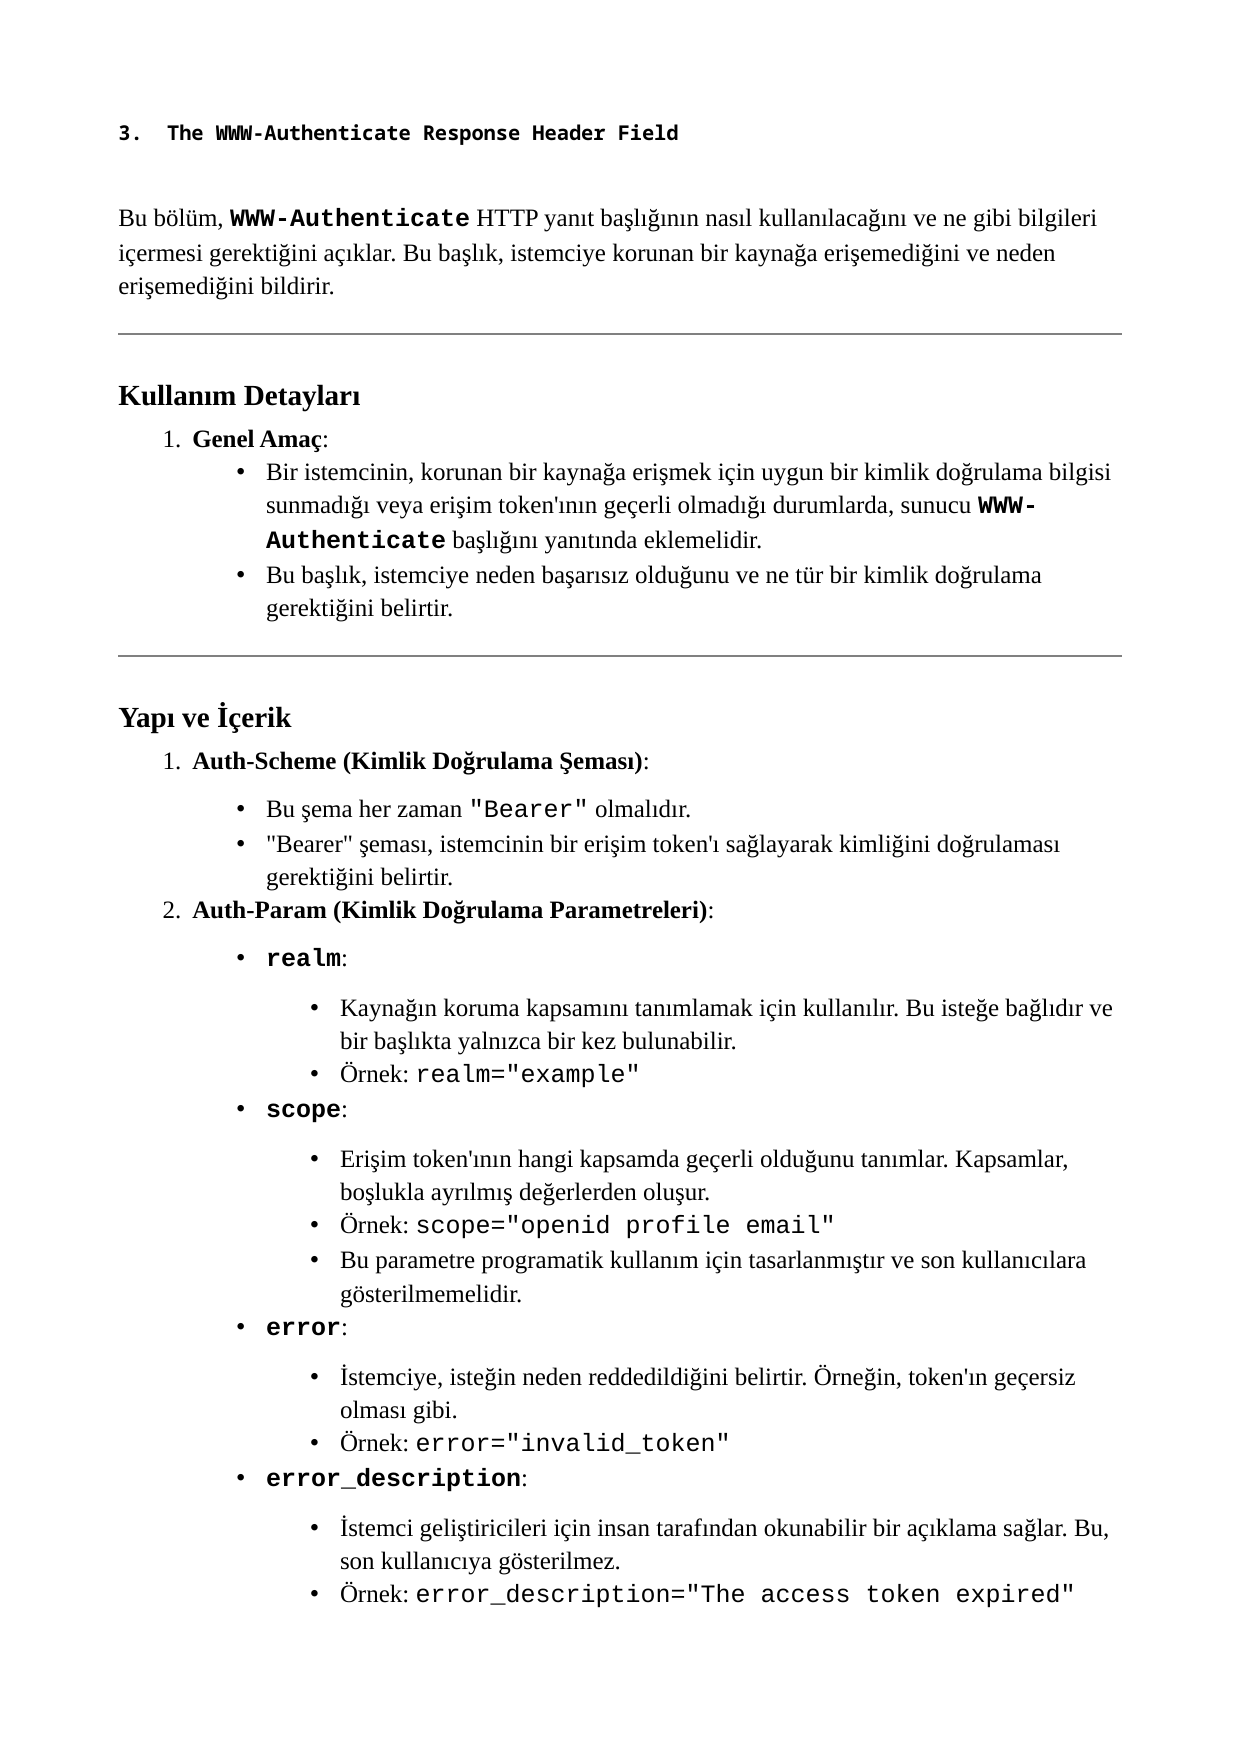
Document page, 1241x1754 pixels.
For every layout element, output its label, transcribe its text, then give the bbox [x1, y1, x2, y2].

list Auth-Param (Kimlik Doğrulama Parametreleri): [162, 895, 1122, 924]
list Bir istemcinin, korunan bir kaynağa erişmek için uygun bir kimlik doğrulama bilgisi sunmadığı veya erişim token'ının geçerli olmadığı durumlarda, sunucu WWW-Authenticate başlığını yanıtında eklemelidir. [236, 457, 1122, 556]
list İstemciye, isteğin neden reddedildiğini belirtir. Örneğin, token'ın geçersiz olması gibi. [310, 1362, 1122, 1423]
list error_description: [236, 1463, 1122, 1494]
list Bu parametre programatik kullanım için tasarlanmıştır ve son kullanıcılara gösterilmemelidir. [310, 1246, 1122, 1307]
list İstemci geliştiricileri için insan tarafından okunabilir bir açıklama sağlar. Bu, son kullanıcıya gösterilmez. [310, 1513, 1122, 1575]
list Örnek: realm="example" [310, 1059, 1122, 1089]
list realm: [236, 943, 1122, 973]
list Bu başlık, istemciye neden başarısız olduğunu ve ne tür bir kimlik doğrulama gerektiğini belirtir. [236, 561, 1122, 622]
subtitle Kullanım Detayları [118, 378, 1122, 411]
list Auth-Scheme (Kimlik Doğrulama Şeması): [162, 746, 1122, 775]
subtitle Yapı ve İçerik [118, 700, 1122, 733]
list Örnek: error="invalid_token" [310, 1428, 1122, 1458]
list Örnek: scope="openid profile email" [310, 1210, 1122, 1241]
text 3. The WWW-Authenticate Response Header Field [118, 118, 1122, 146]
list Kaynağın koruma kapsamını tanımlamak için kullanılır. Bu isteğe bağlıdır ve bir başlıkta yalnızca bir kez bulunabilir. [310, 993, 1122, 1054]
list Örnek: error_description="The access token expired" [310, 1579, 1122, 1610]
list scope: [236, 1094, 1122, 1125]
text Bu bölüm, WWW-Authenticate HTTP yanıt başlığının nasıl kullanılacağını ve ne gibi bilgileri içermesi gerektiğini açıklar. Bu başlık, istemciye korunan bir kaynağa erişemediğini ve neden erişemediğini bildirir. [118, 203, 1122, 300]
list Genel Amaç: [162, 424, 1122, 453]
list "Bearer" şeması, istemcinin bir erişim token'ı sağlayarak kimliğini doğrulaması gerektiğini belirtir. [236, 829, 1122, 891]
list Bu şema her zaman "Bearer" olmalıdır. [236, 794, 1122, 824]
list Erişim token'ının hangi kapsamda geçerli olduğunu tanımlar. Kapsamlar, boşlukla ayrılmış değerlerden oluşur. [310, 1144, 1122, 1206]
list error: [236, 1312, 1122, 1342]
